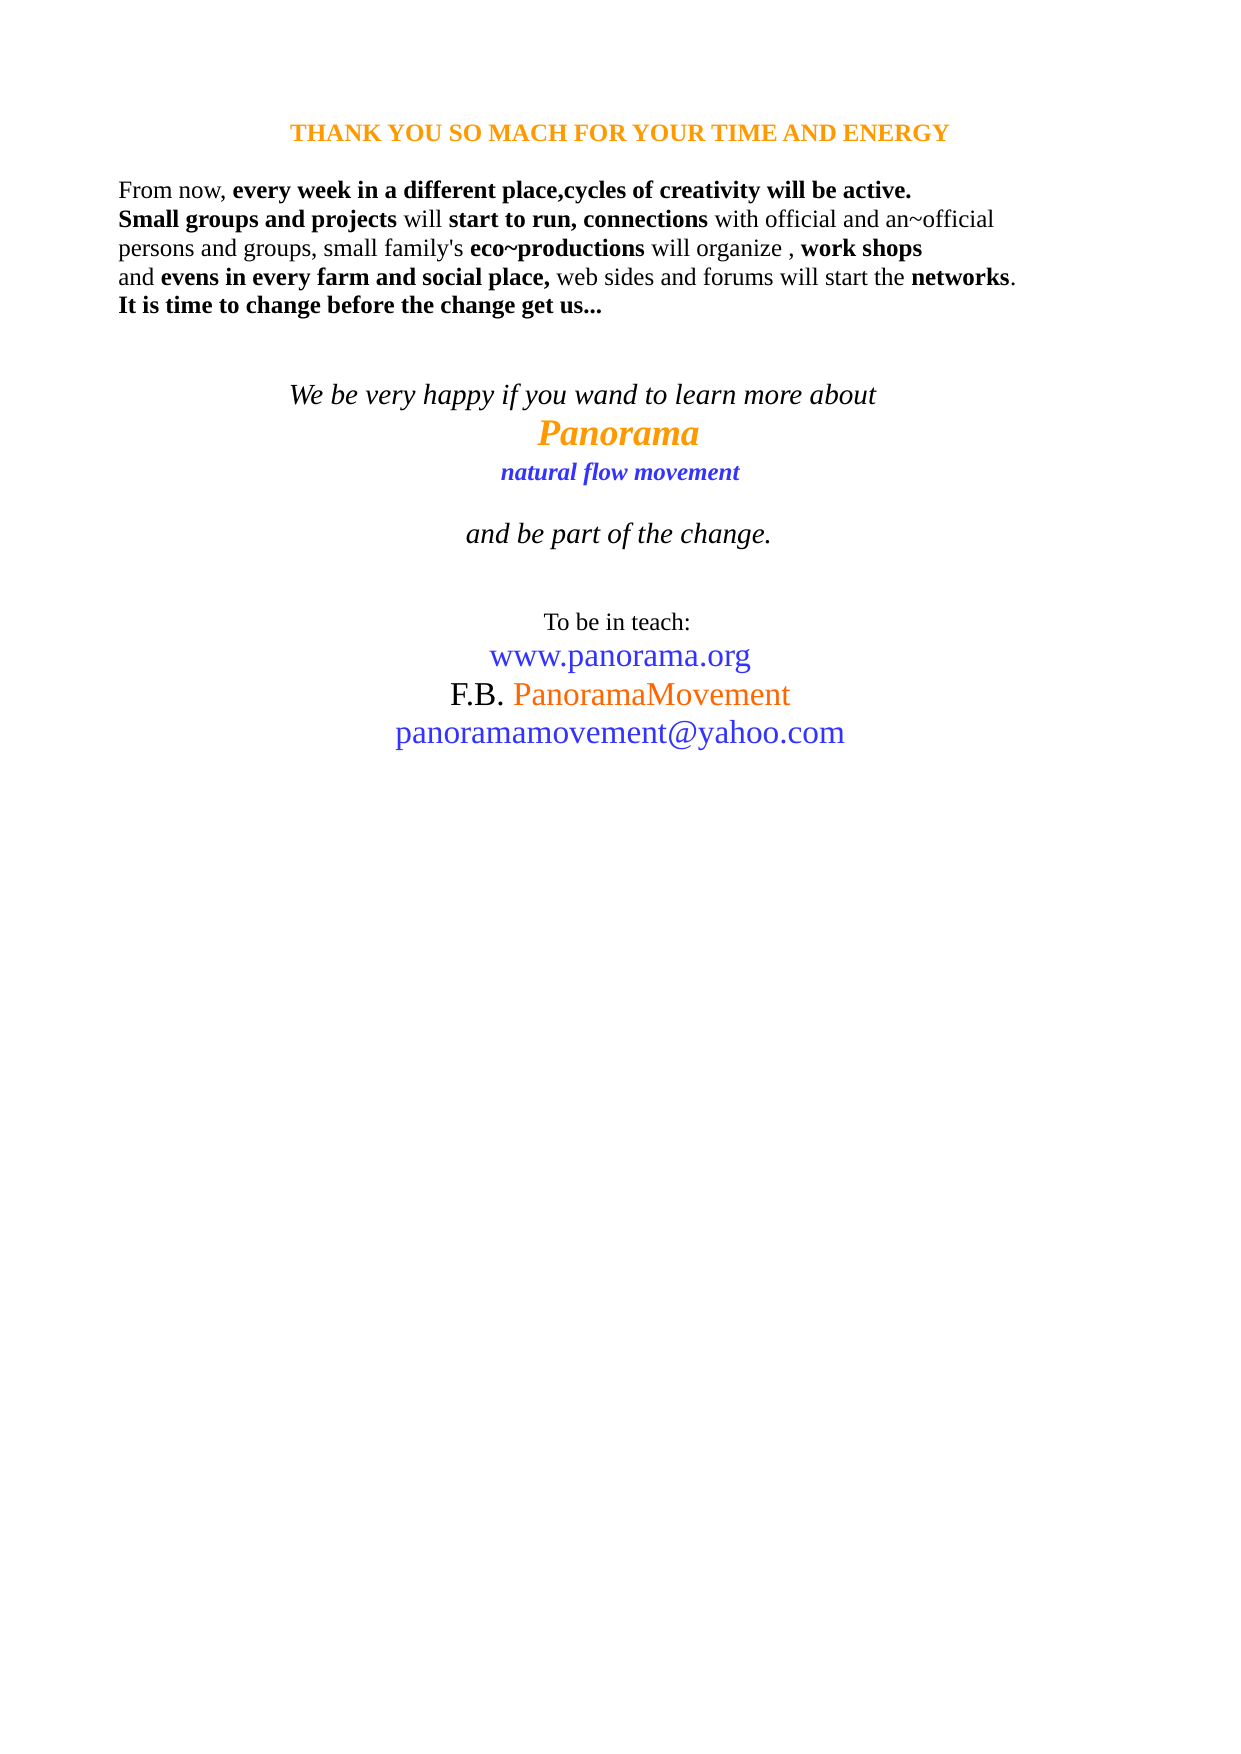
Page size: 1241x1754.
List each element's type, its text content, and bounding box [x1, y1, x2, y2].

text F.B. PanoramaMovement [118, 674, 1122, 712]
text To be in teach: [118, 607, 1122, 636]
text natural flow movement [118, 453, 1122, 487]
text and be part of the change. [118, 516, 1122, 549]
text and evens in every farm and social place, web sides and forums will start the networks. [118, 262, 1122, 291]
text persons and groups, small family's eco~productions will organize , work shops [118, 233, 1122, 262]
text From now, every week in a different place,cycles of creativity will be active. [118, 176, 1122, 204]
text www.panorama.org [118, 636, 1122, 674]
text We be very happy if you wand to learn more about [118, 377, 1122, 410]
text It is time to change before the change get us... [118, 291, 1122, 319]
text panoramamovement@yahoo.com [118, 712, 1122, 751]
text Small groups and projects will start to run, connections with official and an~official [118, 204, 1122, 233]
text THANK YOU SO MACH FOR YOUR TIME AND ENERGY [118, 118, 1122, 147]
text Panorama [118, 410, 1122, 453]
